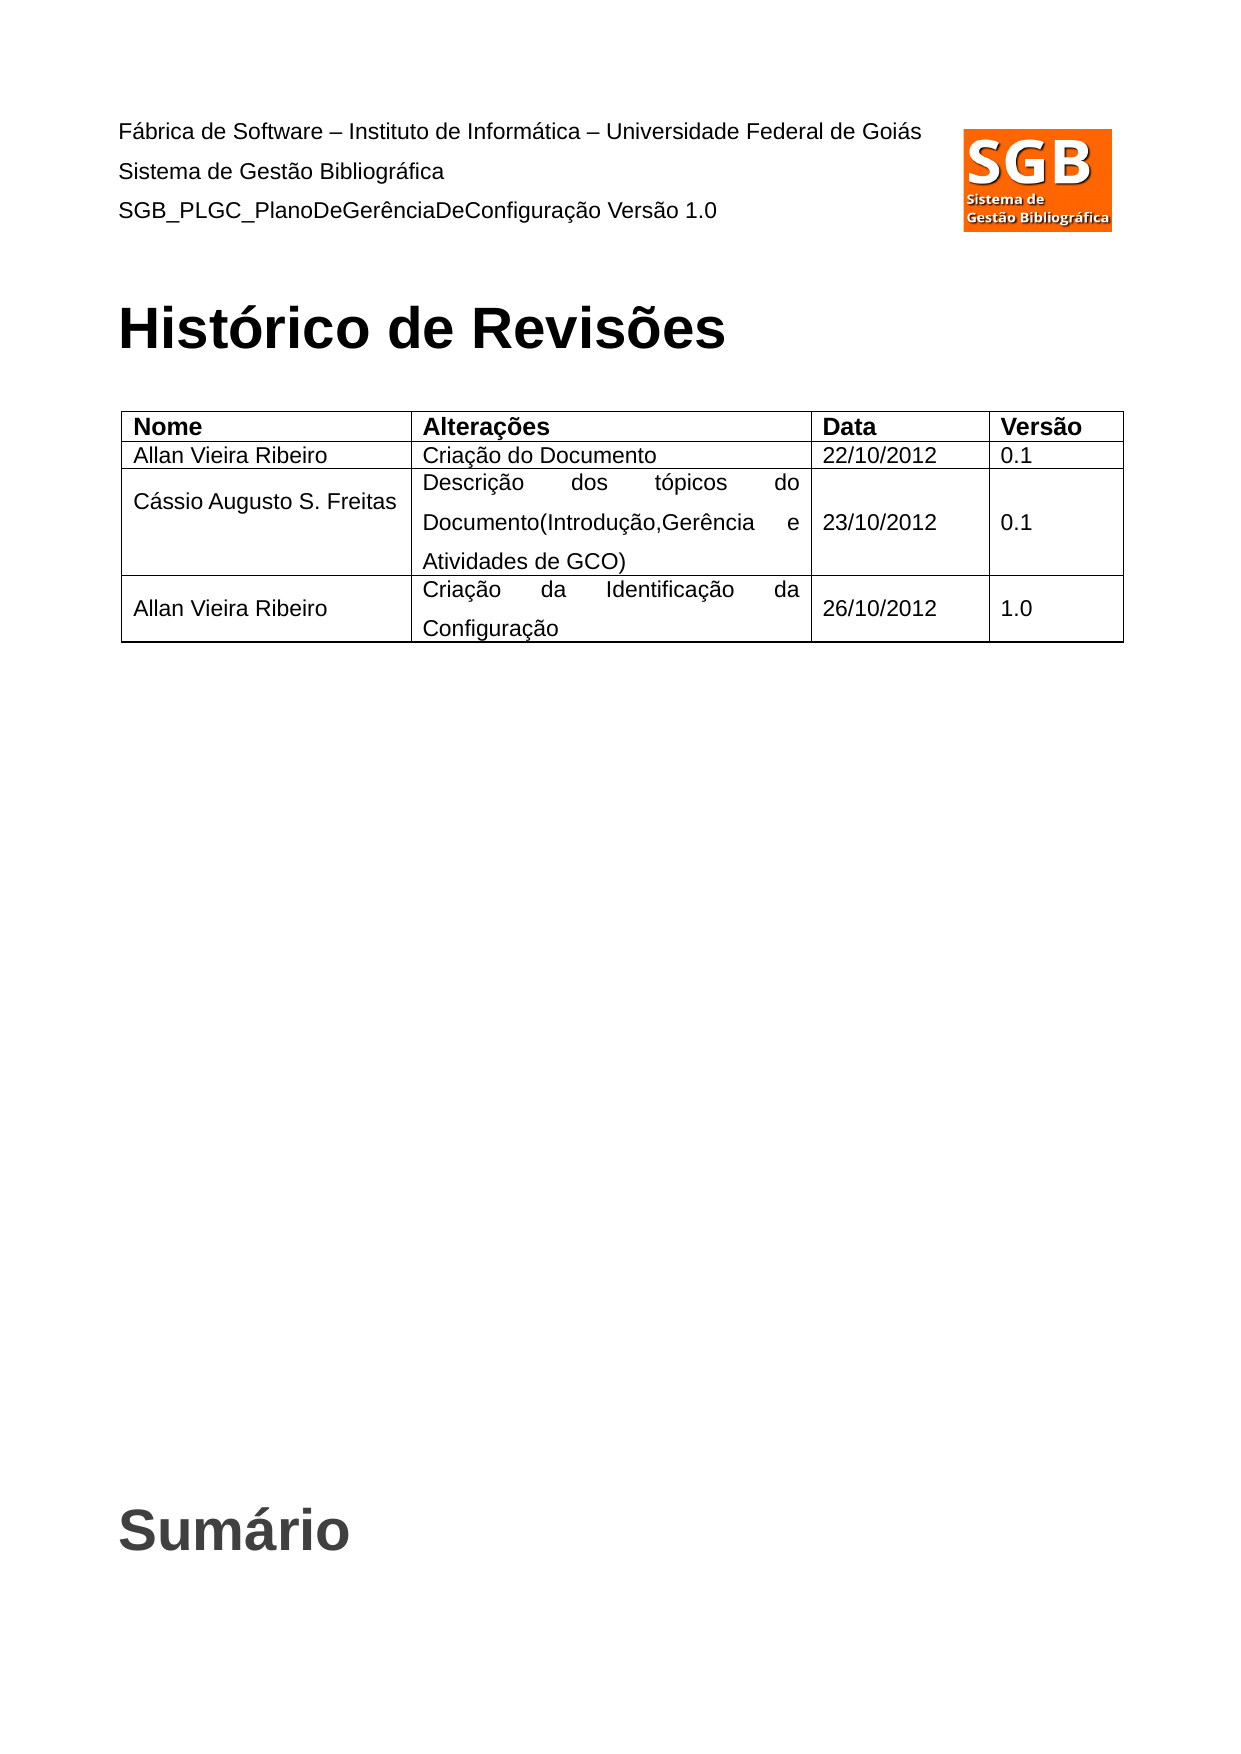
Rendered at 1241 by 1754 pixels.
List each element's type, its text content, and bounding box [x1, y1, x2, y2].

table_cell Cássio Augusto S. Freitas [122, 469, 411, 574]
text Histórico de Revisões [118, 294, 1122, 361]
subtitle Sumário [118, 1495, 1122, 1562]
table_cell Allan Vieira Ribeiro [122, 576, 411, 641]
table_cell 26/10/2012 [812, 576, 989, 641]
picture [963, 129, 1112, 232]
table_cell Criação do Documento [412, 442, 811, 468]
table_cell 0.1 [990, 469, 1123, 574]
table_header Alterações [412, 412, 811, 441]
table_cell Descrição dos tópicos do Documento(Introdução,Gerência e Atividades de GCO) [412, 469, 811, 574]
table_cell 23/10/2012 [812, 469, 989, 574]
table_header Versão [990, 412, 1123, 441]
table_cell 22/10/2012 [812, 442, 989, 468]
table_header Data [812, 412, 989, 441]
table_cell 1.0 [990, 576, 1123, 641]
table_cell Criação da Identificação da Configuração [412, 576, 811, 641]
table_cell 0.1 [990, 442, 1123, 468]
table_cell Allan Vieira Ribeiro [122, 442, 411, 468]
table_header Nome [122, 412, 411, 441]
